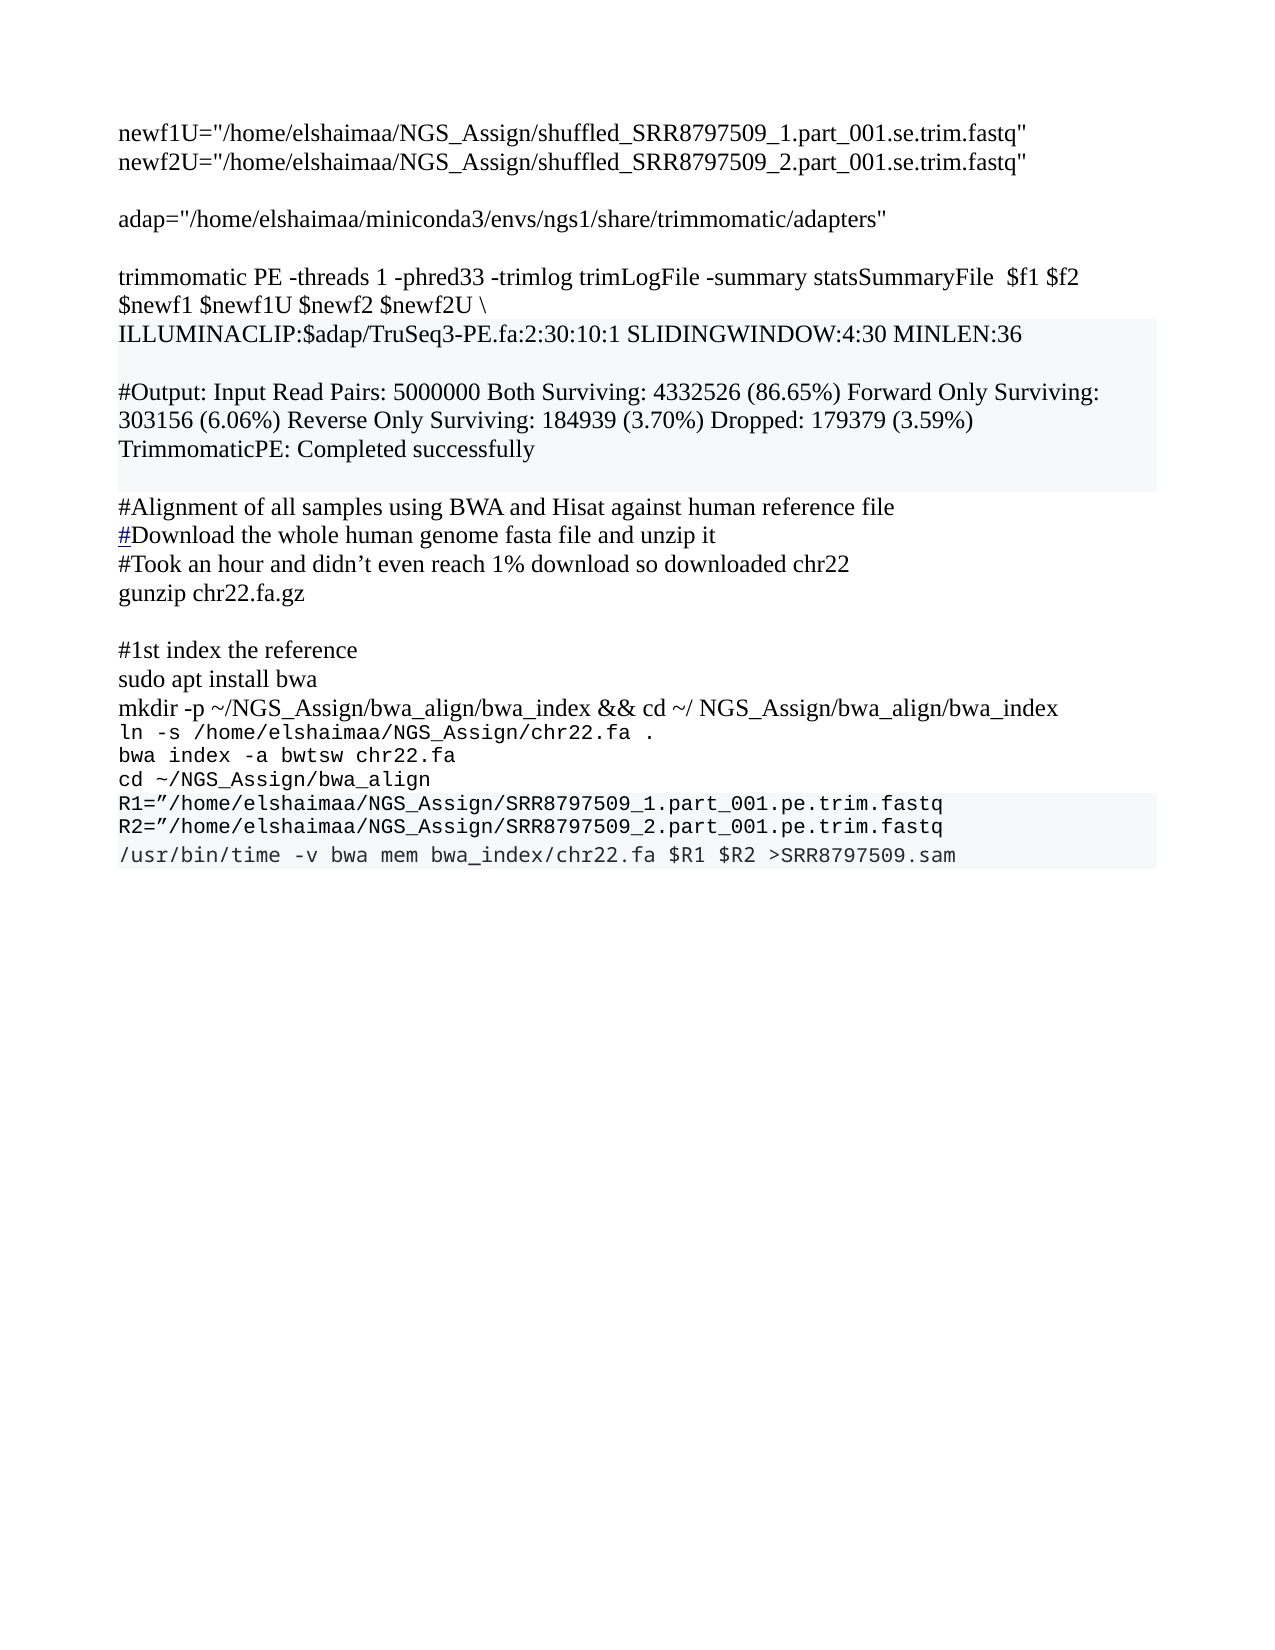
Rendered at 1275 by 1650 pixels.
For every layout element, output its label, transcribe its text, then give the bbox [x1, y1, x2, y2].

text newf2U="/home/elshaimaa/NGS_Assign/shuffled_SRR8797509_2.part_001.se.trim.fastq" [118, 147, 1157, 176]
text #Output: Input Read Pairs: 5000000 Both Surviving: 4332526 (86.65%) Forward Only Surviving: 303156 (6.06%) Reverse Only Surviving: 184939 (3.70%) Dropped: 179379 (3.59%) [118, 377, 1157, 434]
text #Took an hour and didn’t even reach 1% download so downloaded chr22 [118, 549, 1157, 578]
text #1st index the reference [118, 636, 1157, 664]
text adap="/home/elshaimaa/miniconda3/envs/ngs1/share/trimmomatic/adapters" [118, 204, 1157, 233]
text ln -s /home/elshaimaa/NGS_Assign/chr22.fa . [118, 722, 1157, 746]
text #Alignment of all samples using BWA and Hisat against human reference file [118, 492, 1157, 521]
text trimmomatic PE -threads 1 -phred33 -trimlog trimLogFile -summary statsSummaryFile $f1 $f2 $newf1 $newf1U $newf2 $newf2U \ [118, 262, 1157, 319]
text cd ~/NGS_Assign/bwa_align [118, 769, 1157, 793]
text /usr/bin/time -v bwa mem bwa_index/chr22.fa $R1 $R2 >SRR8797509.sam [118, 840, 1157, 869]
text R2=”/home/elshaimaa/NGS_Assign/SRR8797509_2.part_001.pe.trim.fastq [118, 816, 1157, 840]
text mkdir -p ~/NGS_Assign/bwa_align/bwa_index && cd ~/ NGS_Assign/bwa_align/bwa_index [118, 693, 1157, 722]
text R1=”/home/elshaimaa/NGS_Assign/SRR8797509_1.part_001.pe.trim.fastq [118, 793, 1157, 816]
text gunzip chr22.fa.gz [118, 578, 1157, 607]
text ILLUMINACLIP:$adap/TruSeq3-PE.fa:2:30:10:1 SLIDINGWINDOW:4:30 MINLEN:36 [118, 319, 1157, 348]
text bwa index -a bwtsw chr22.fa [118, 746, 1157, 769]
text TrimmomaticPE: Completed successfully [118, 434, 1157, 463]
text sudo apt install bwa [118, 664, 1157, 693]
text newf1U="/home/elshaimaa/NGS_Assign/shuffled_SRR8797509_1.part_001.se.trim.fastq" [118, 118, 1157, 147]
text #Download the whole human genome fasta file and unzip it [118, 521, 1157, 549]
